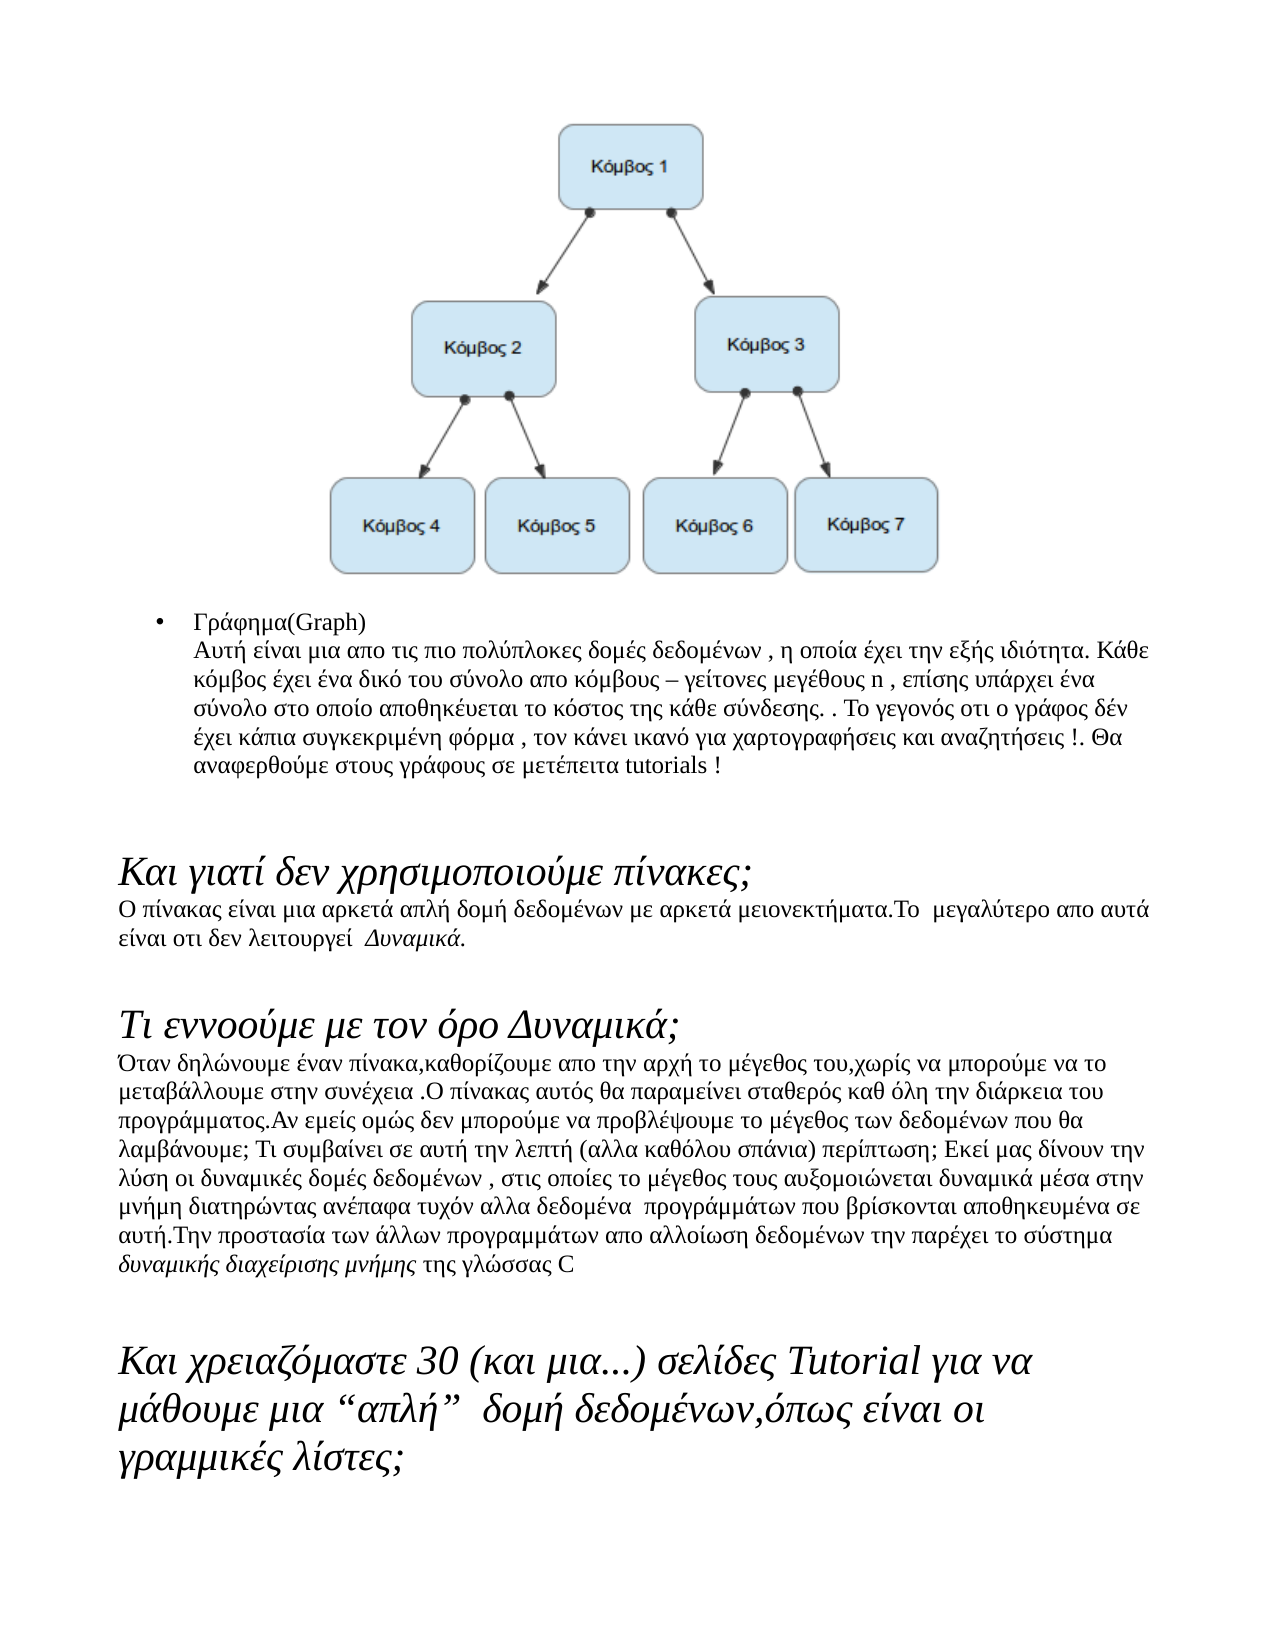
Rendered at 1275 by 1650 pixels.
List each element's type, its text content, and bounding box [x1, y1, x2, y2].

text Όταν δηλώνουμε έναν πίνακα,καθορίζουμε απο την αρχή το μέγεθος του,χωρίς να μπορούμε να το μεταβάλλουμε στην συνέχεια .Ο πίνακας αυτός θα παραμείνει σταθερός καθ όλη την διάρκεια του προγράμματος.Αν εμείς ομώς δεν μπορούμε να προβλέψουμε το μέγεθος των δεδομένων που θα λαμβάνουμε; Τι συμβαίνει σε αυτή την λεπτή (αλλα καθόλου σπάνια) περίπτωση; Εκεί μας δίνουν την λύση οι δυναμικές δομές δεδομένων , στις οποίες το μέγεθος τους αυξομοιώνεται δυναμικά μέσα στην μνήμη διατηρώντας ανέπαφα τυχόν αλλα δεδομένα προγράμμάτων που βρίσκονται αποθηκευμένα σε αυτή.Την προστασία των άλλων προγραμμάτων απο αλλοίωση δεδομένων την παρέχει το σύστημα δυναμικής διαχείρισης μνήμης της γλώσσας C [118, 1048, 1157, 1278]
list Αυτή είναι μια απο τις πιο πολύπλοκες δομές δεδομένων , η οποία έχει την εξής ιδιότητα. Κάθε κόμβος έχει ένα δικό του σύνολο απο κόμβους – γείτονες μεγέθους n , επίσης υπάρχει ένα σύνολο στο οποίο αποθηκέυεται το κόστος της κάθε σύνδεσης. . Το γεγονός οτι ο γράφος δέν έχει κάπια συγκεκριμένη φόρμα , τον κάνει ικανό για χαρτογραφήσεις και αναζητήσεις !. Θα αναφερθούμε στους γράφους σε μετέπειτα tutorials ! [156, 636, 1157, 779]
list Γράφημα(Graph) [156, 607, 1157, 636]
picture [327, 118, 948, 590]
text Tι εννοούμε με τον όρο Δυναμικά; [118, 1000, 1157, 1048]
text Και χρειαζόμαστε 30 (και μια...) σελίδες Tutorial για να μάθουμε μια “απλή” δομή δεδομένων,όπως είναι οι γραμμικές λίστες; [118, 1335, 1157, 1479]
text Ο πίνακας είναι μια αρκετά απλή δομή δεδομένων με αρκετά μειονεκτήματα.Το μεγαλύτερο απο αυτά είναι οτι δεν λειτουργεί Δυναμικά. [118, 894, 1157, 952]
text Και γιατί δεν χρησιμοποιούμε πίνακες; [118, 846, 1157, 894]
